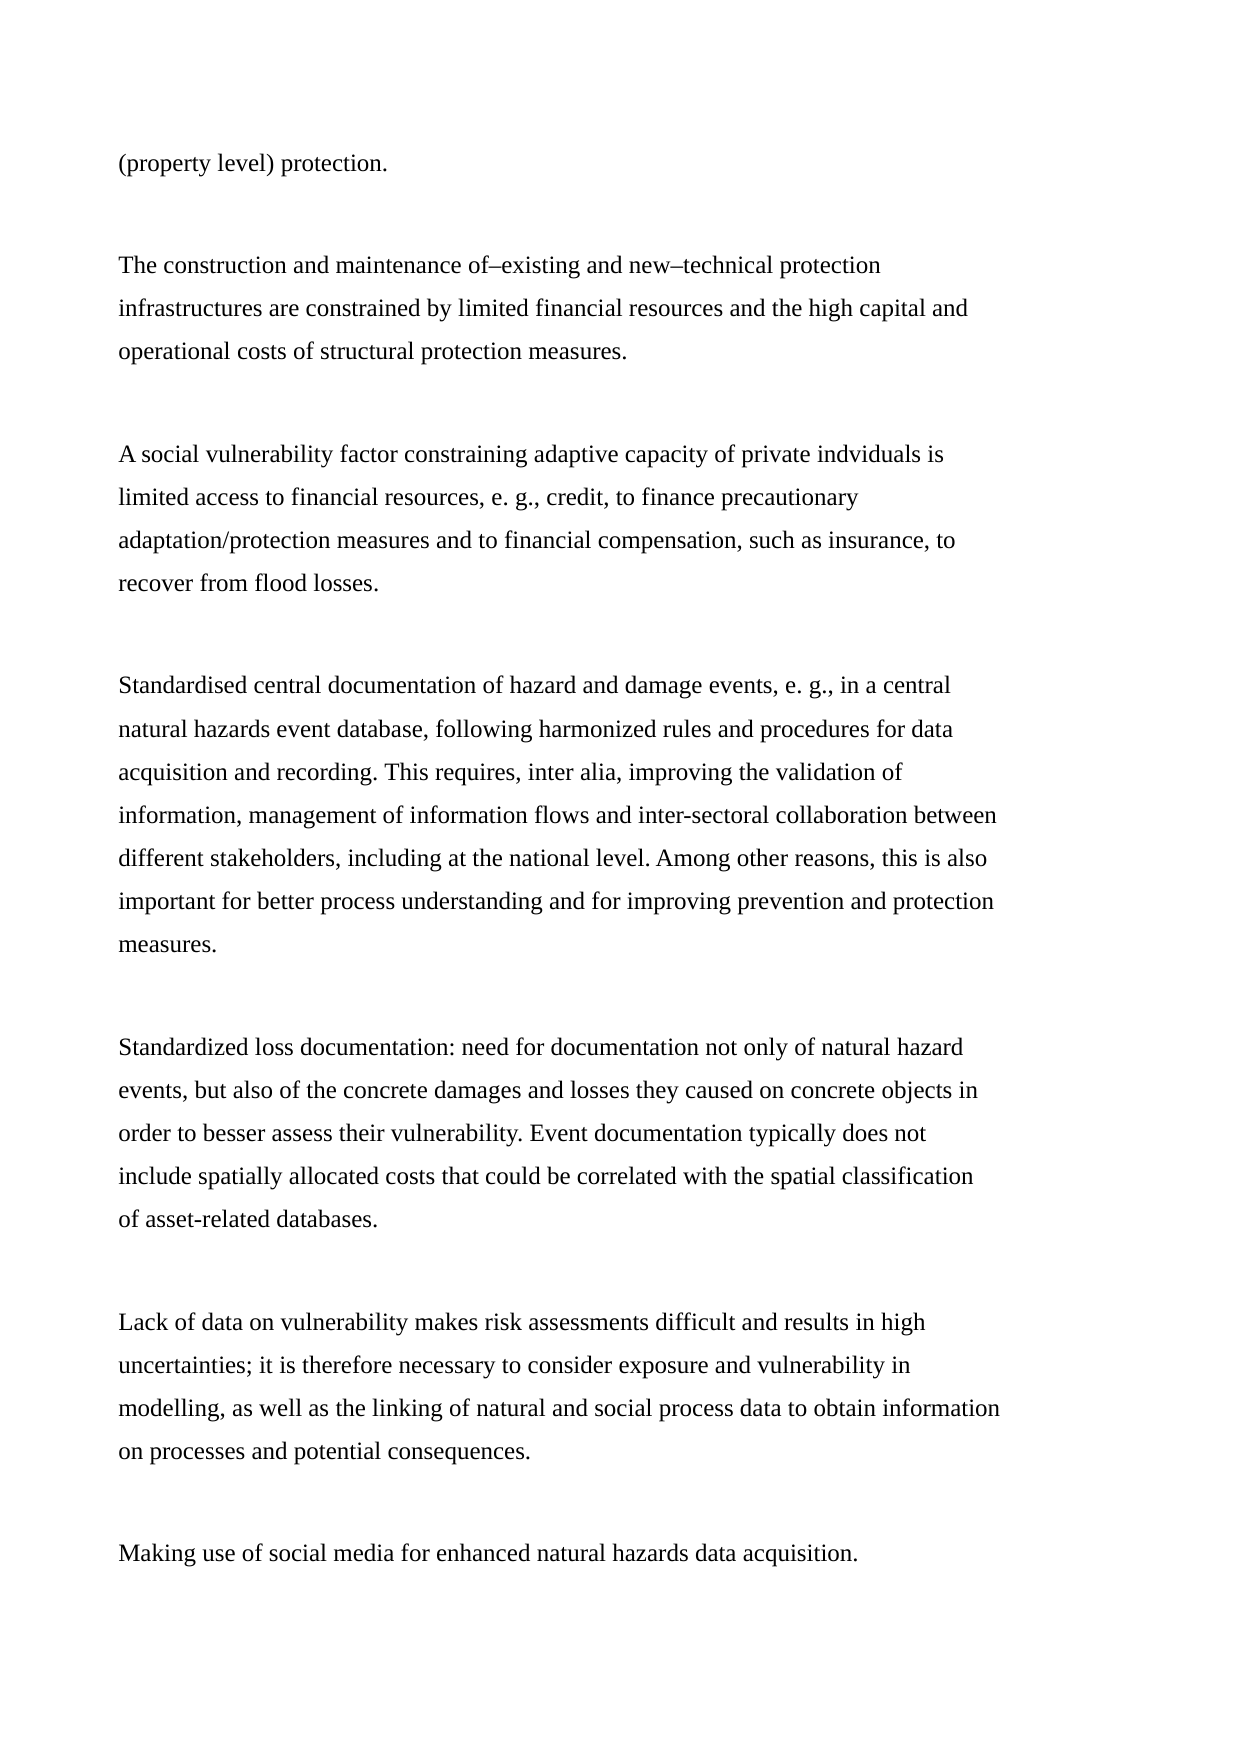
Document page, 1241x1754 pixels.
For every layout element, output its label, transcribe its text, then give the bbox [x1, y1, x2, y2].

table_cell (property level) protection. [115, 118, 1004, 221]
table_cell Lack of data on vulnerability makes risk assessments difficult and results in high uncertainties; it is therefore necessary to consider exposure and vulnerability in modelling, as well as the linking of natural and social process data to obtain information on processes and potential consequences. [115, 1277, 1004, 1509]
table_cell Making use of social media for enhanced natural hazards data acquisition. [115, 1509, 1004, 1611]
table_cell The construction and maintenance of–existing and new–technical protection infrastructures are constrained by limited financial resources and the high capital and operational costs of structural protection measures. [115, 221, 1004, 409]
table_cell Standardised central documentation of hazard and damage events, e. g., in a central natural hazards event database, following harmonized rules and procedures for data acquisition and recording. This requires, inter alia, improving the validation of information, management of information flows and inter-sectoral collaboration between different stakeholders, including at the national level. Among other reasons, this is also important for better process understanding and for improving prevention and protection measures. [115, 641, 1004, 1002]
table_cell A social vulnerability factor constraining adaptive capacity of private indviduals is limited access to financial resources, e. g., credit, to finance precautionary adaptation/protection measures and to financial compensation, such as insurance, to recover from flood losses. [115, 409, 1004, 641]
table_cell Standardized loss documentation: need for documentation not only of natural hazard events, but also of the concrete damages and losses they caused on concrete objects in order to besser assess their vulnerability. Event documentation typically does not include spatially allocated costs that could be correlated with the spatial classification of asset-related databases. [115, 1002, 1004, 1277]
